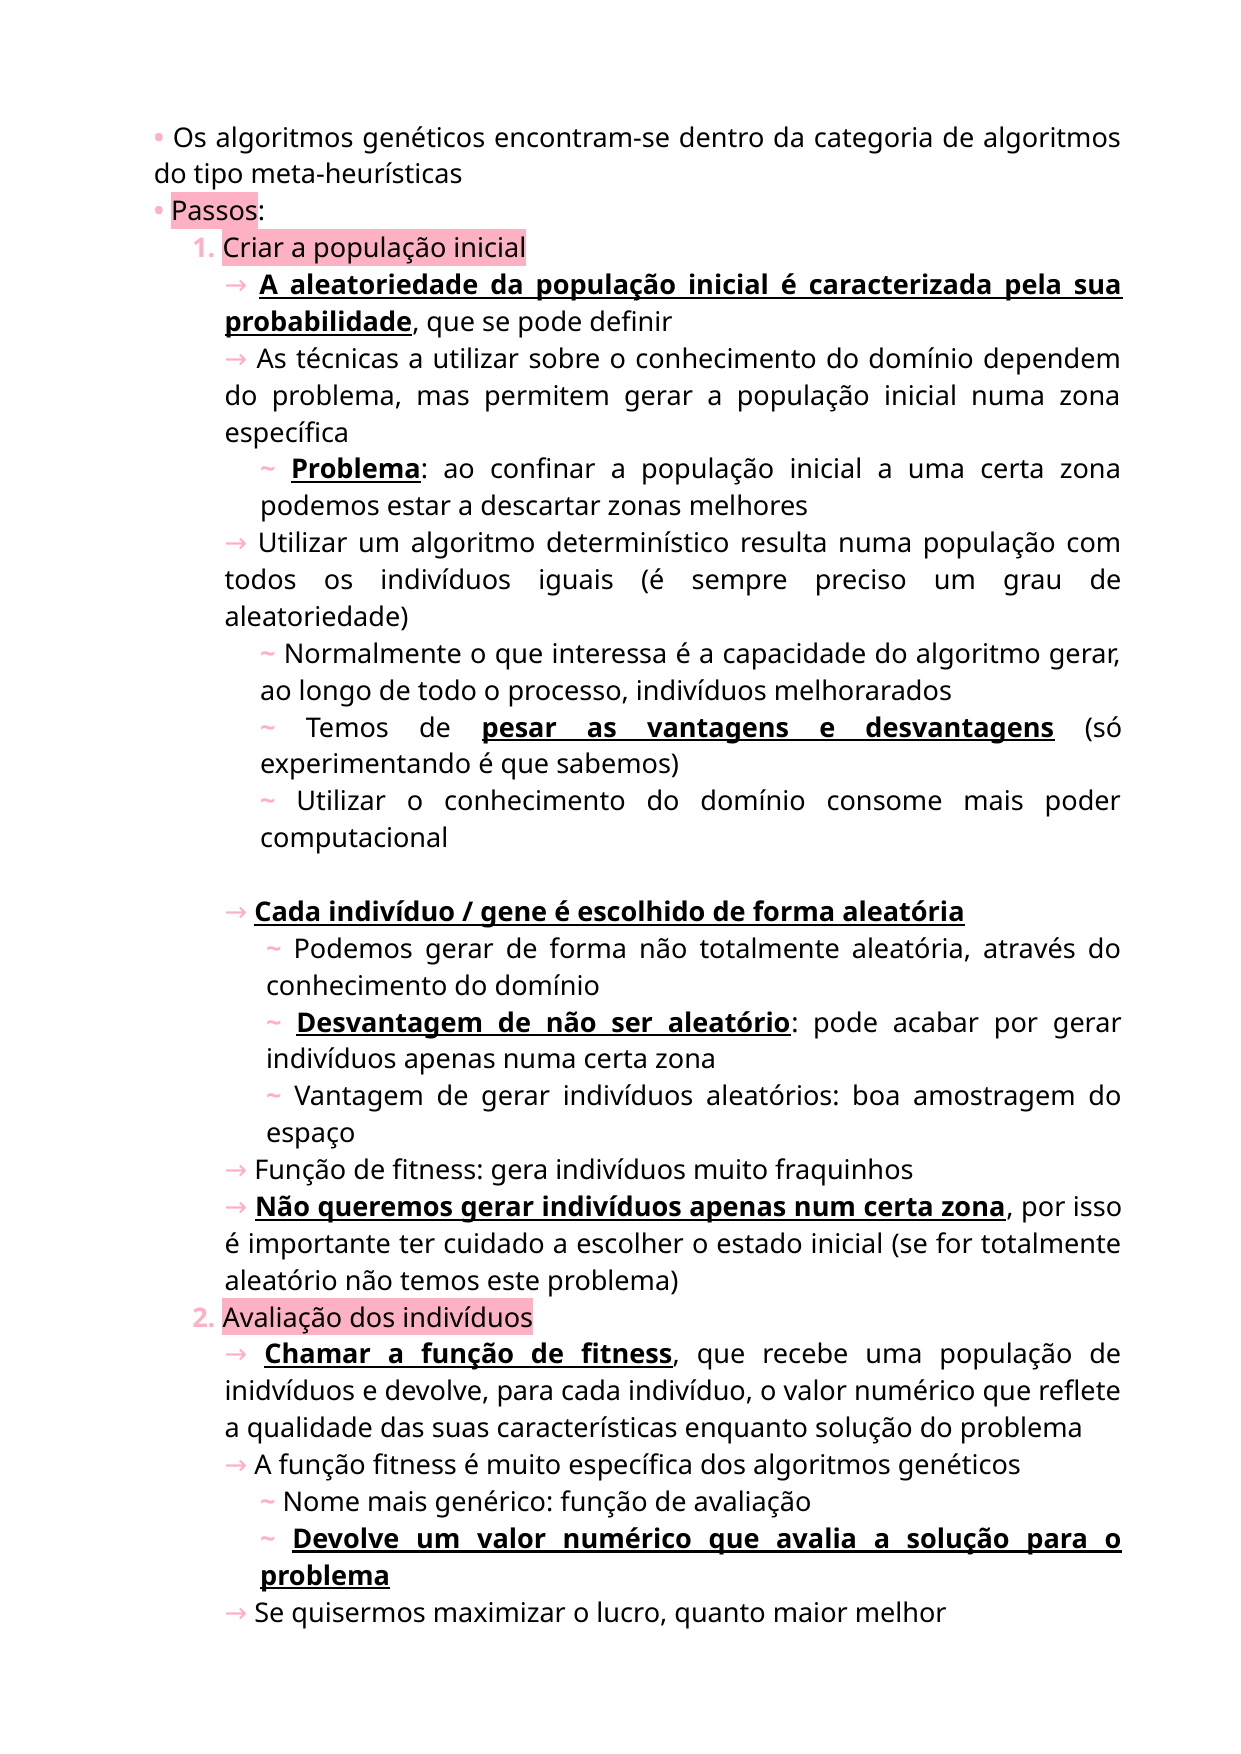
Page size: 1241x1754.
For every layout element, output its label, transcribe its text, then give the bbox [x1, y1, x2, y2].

text → Se quisermos maximizar o lucro, quanto maior melhor [224, 1593, 1122, 1630]
text → Chamar a função de fitness, que recebe uma população de inidvíduos e devolve, para cada indivíduo, o valor numérico que reflete a qualidade das suas características enquanto solução do problema [224, 1335, 1122, 1446]
text ~ Nome mais genérico: função de avaliação [260, 1482, 1122, 1519]
text → Função de fitness: gera indivíduos muito fraquinhos [224, 1151, 1122, 1187]
text → Não queremos gerar indivíduos apenas num certa zona, por isso é importante ter cuidado a escolher o estado inicial (se for totalmente aleatório não temos este problema) [224, 1187, 1122, 1298]
text • Passos: [153, 192, 1122, 229]
text → A aleatoriedade da população inicial é caracterizada pela sua probabilidade, que se pode definir [224, 266, 1122, 339]
text → A função fitness é muito específica dos algoritmos genéticos [224, 1446, 1122, 1482]
text ~ Problema: ao confinar a população inicial a uma certa zona podemos estar a descartar zonas melhores [260, 450, 1122, 524]
text ~ Desvantagem de não ser aleatório: pode acabar por gerar indivíduos apenas numa certa zona [266, 1003, 1122, 1077]
text ~ Temos de pesar as vantagens e desvantagens (só experimentando é que sabemos) [260, 708, 1122, 782]
text ~ Devolve um valor numérico que avalia a solução para o problema [260, 1519, 1122, 1593]
text ~ Vantagem de gerar indivíduos aleatórios: boa amostragem do espaço [266, 1077, 1122, 1151]
text → Cada indivíduo / gene é escolhido de forma aleatória [224, 892, 1122, 929]
text • Os algoritmos genéticos encontram-se dentro da categoria de algoritmos do tipo meta-heurísticas [153, 118, 1122, 192]
text ~ Podemos gerar de forma não totalmente aleatória, através do conhecimento do domínio [266, 929, 1122, 1003]
text 2. Avaliação dos indivíduos [192, 1298, 1122, 1335]
text ~ Normalmente o que interessa é a capacidade do algoritmo gerar, ao longo de todo o processo, indivíduos melhorarados [260, 634, 1122, 708]
text → Utilizar um algoritmo determinístico resulta numa população com todos os indivíduos iguais (é sempre preciso um grau de aleatoriedade) [224, 524, 1122, 634]
text 1. Criar a população inicial [192, 229, 1122, 266]
text → As técnicas a utilizar sobre o conhecimento do domínio dependem do problema, mas permitem gerar a população inicial numa zona específica [224, 339, 1122, 450]
text ~ Utilizar o conhecimento do domínio consome mais poder computacional [260, 782, 1122, 856]
